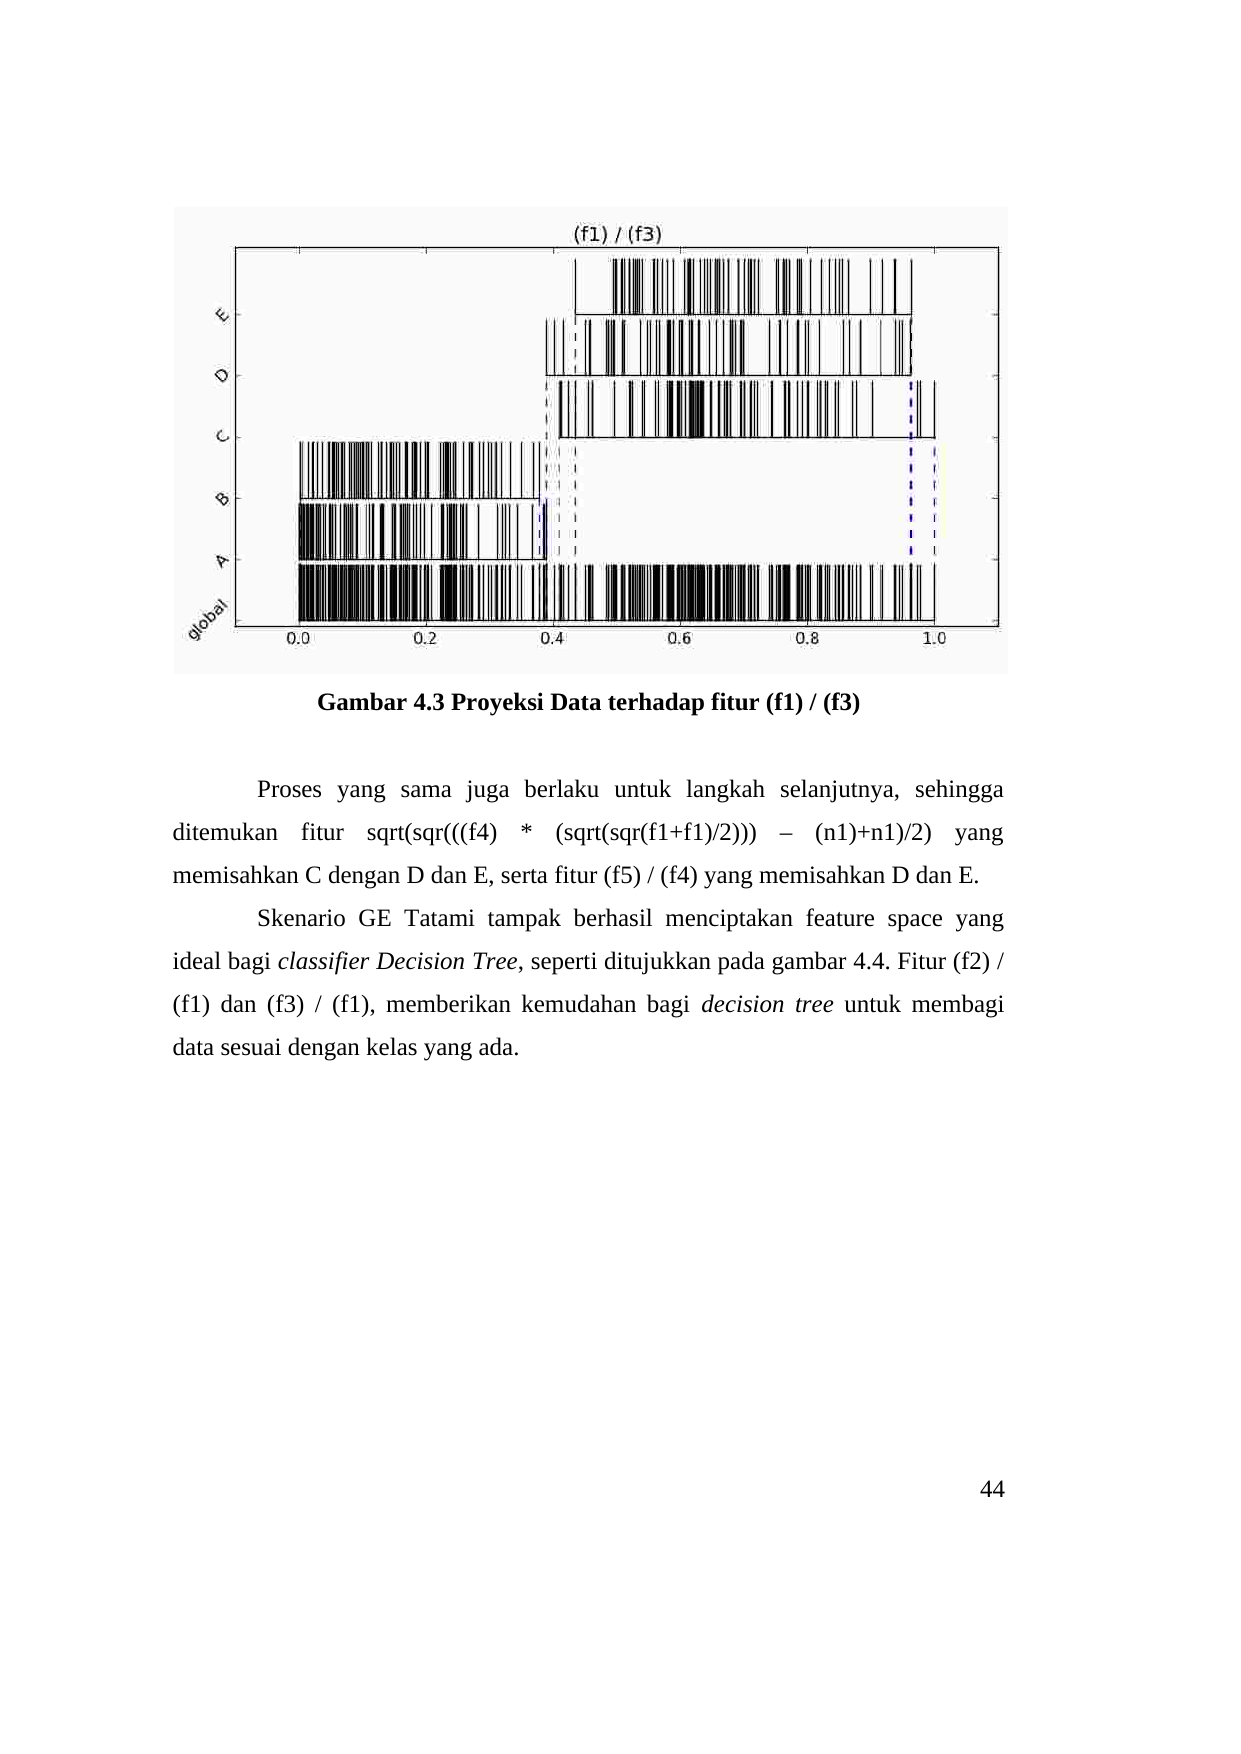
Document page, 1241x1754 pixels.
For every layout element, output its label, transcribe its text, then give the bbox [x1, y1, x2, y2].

text Skenario GE Tatami tampak berhasil menciptakan feature space yang ideal bagi classifier Decision Tree, seperti ditujukkan pada gambar 4.4. Fitur (f2) / (f1) dan (f3) / (f1), memberikan kemudahan bagi decision tree untuk membagi data sesuai dengan kelas yang ada. [172, 903, 1005, 1061]
text Proses yang sama juga berlaku untuk langkah selanjutnya, sehingga ditemukan fitur sqrt(sqr(((f4) * (sqrt(sqr(f1+f1)/2))) – (n1)+n1)/2) yang memisahkan C dengan D dan E, serta fitur (f5) / (f4) yang memisahkan D dan E. [172, 774, 1005, 889]
picture [174, 207, 1009, 674]
text Gambar 4.3 Proyeksi Data terhadap fitur (f1) / (f3) [172, 207, 1005, 716]
